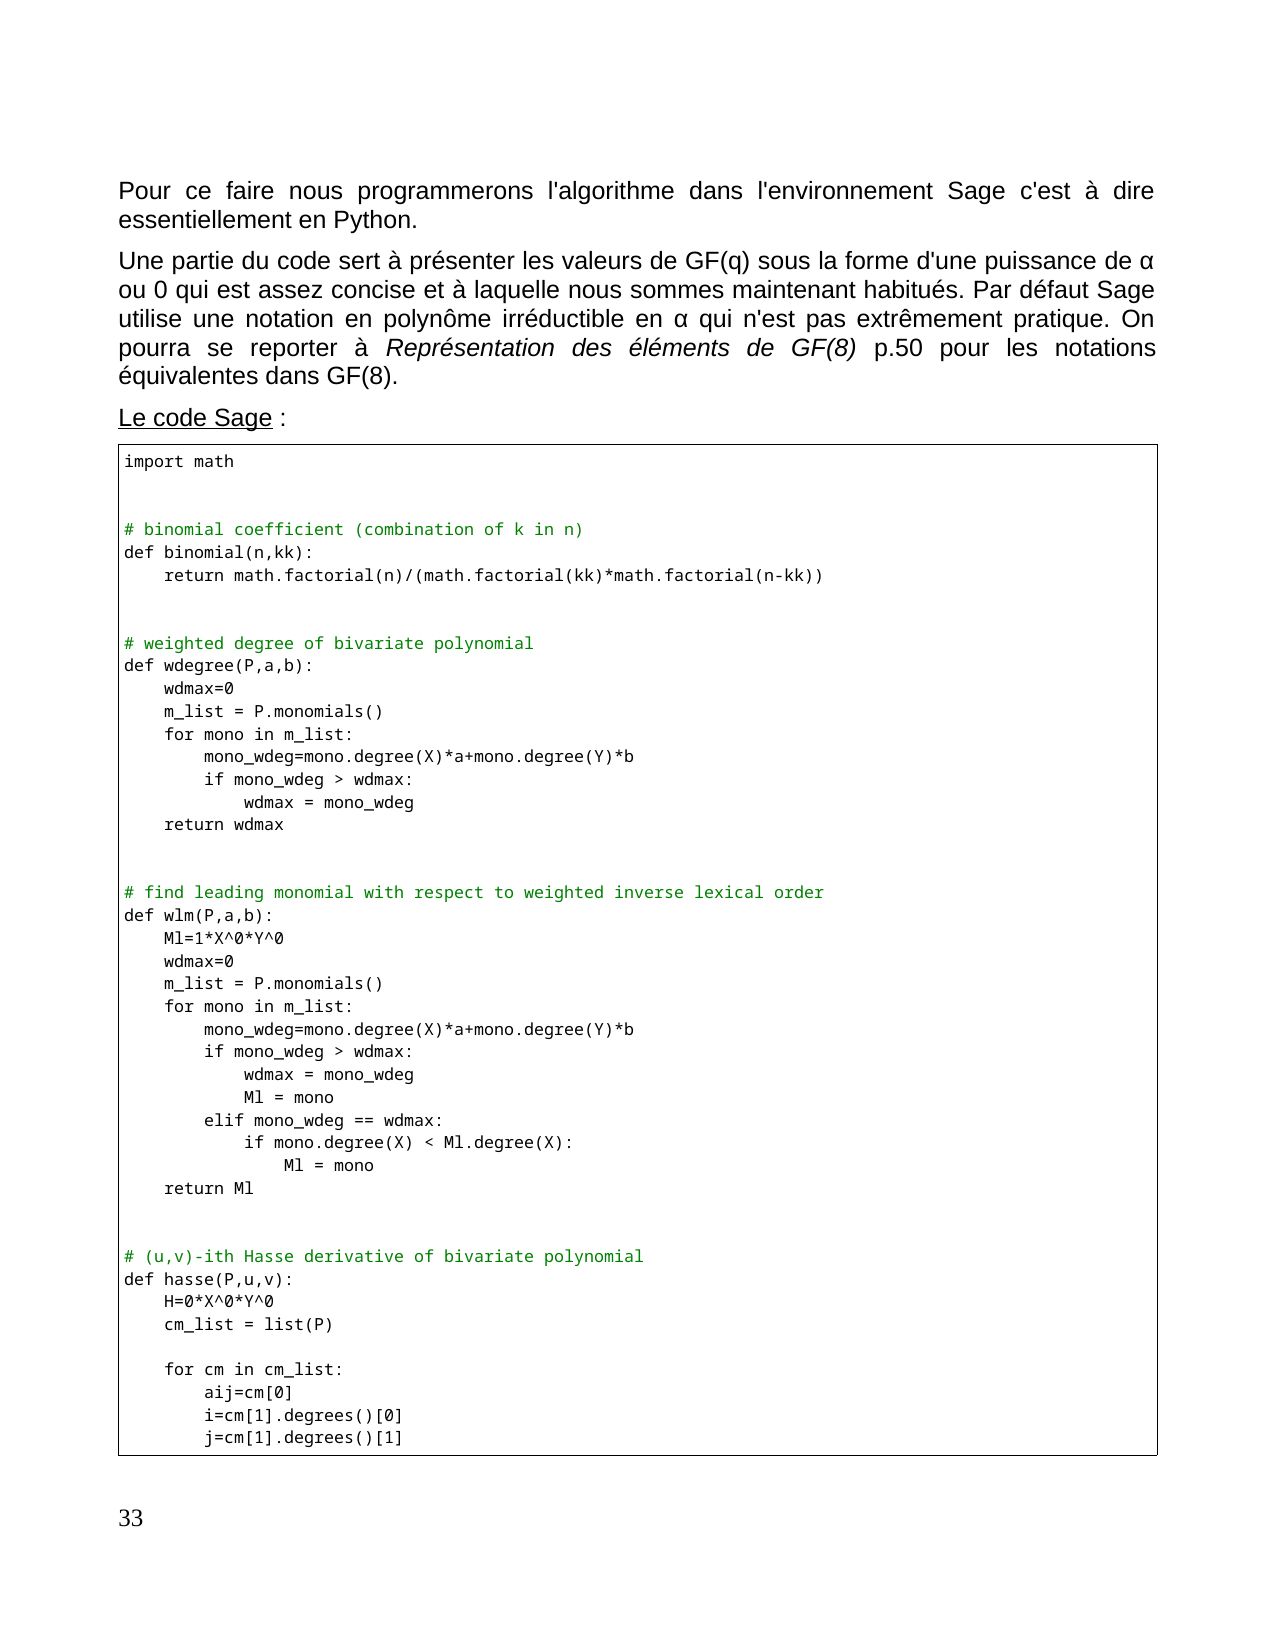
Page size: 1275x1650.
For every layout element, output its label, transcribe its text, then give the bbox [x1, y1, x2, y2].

table_header import math # binomial coefficient (combination of k in n) def binomial(n,kk): return math.factorial(n)/(math.factorial(kk)*math.factorial(n-kk)) # weighted degree of bivariate polynomial def wdegree(P,a,b): wdmax=0 m_list = P.monomials() for mono in m_list: mono_wdeg=mono.degree(X)*a+mono.degree(Y)*b if mono_wdeg > wdmax: wdmax = mono_wdeg return wdmax # find leading monomial with respect to weighted inverse lexical order def wlm(P,a,b): Ml=1*X^0*Y^0 wdmax=0 m_list = P.monomials() for mono in m_list: mono_wdeg=mono.degree(X)*a+mono.degree(Y)*b if mono_wdeg > wdmax: wdmax = mono_wdeg Ml = mono elif mono_wdeg == wdmax: if mono.degree(X) < Ml.degree(X): Ml = mono return Ml # (u,v)-ith Hasse derivative of bivariate polynomial def hasse(P,u,v): H=0*X^0*Y^0 cm_list = list(P) for cm in cm_list: aij=cm[0] i=cm[1].degrees()[0] j=cm[1].degrees()[1] [119, 445, 1157, 1454]
text Le code Sage : [118, 403, 1157, 431]
text Pour ce faire nous programmerons l'algorithme dans l'environnement Sage c'est à dire essentiellement en Python. [118, 176, 1157, 234]
text Une partie du code sert à présenter les valeurs de GF(q) sous la forme d'une puissance de α ou 0 qui est assez concise et à laquelle nous sommes maintenant habitués. Par défaut Sage utilise une notation en polynôme irréductible en α qui n'est pas extrêmement pratique. On pourra se reporter à Représentation des éléments de GF(8) p.49 pour les notations équivalentes dans GF(8). [118, 246, 1157, 390]
